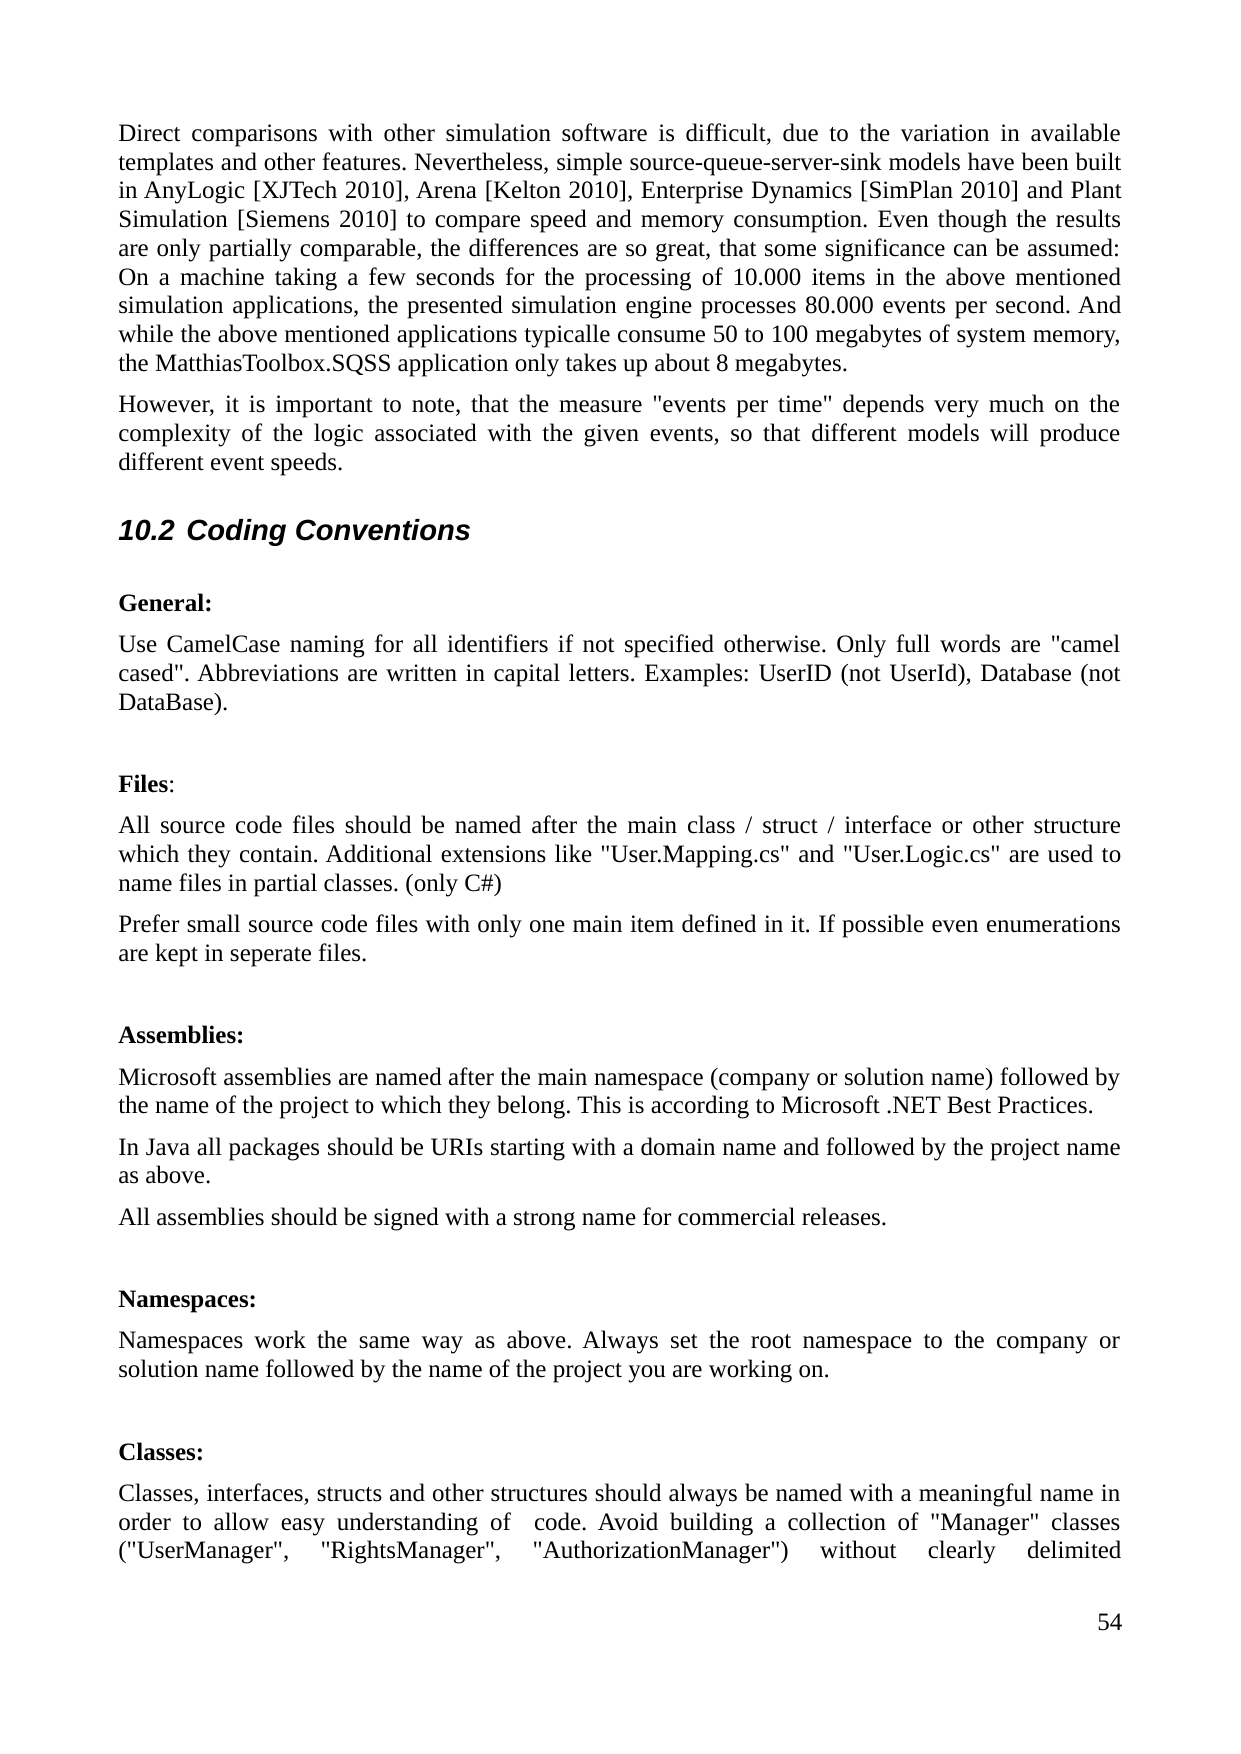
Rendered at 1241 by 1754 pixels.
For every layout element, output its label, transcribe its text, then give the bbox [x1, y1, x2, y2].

text Namespaces work the same way as above. Always set the root namespace to the company or solution name followed by the name of the project you are working on. [118, 1325, 1122, 1383]
text Microsoft assemblies are named after the main namespace (company or solution name) followed by the name of the project to which they belong. This is according to Microsoft .NET Best Practices. [118, 1062, 1122, 1119]
text Classes, interfaces, structs and other structures should always be named with a meaningful name in order to allow easy understanding of code. Avoid building a collection of "Manager" classes ("UserManager", "RightsManager", "AuthorizationManager") without clearly delimited [118, 1478, 1122, 1564]
text Direct comparisons with other simulation software is difficult, due to the variation in available templates and other features. Nevertheless, simple source-queue-server-sink models have been built in AnyLogic [XJTech 2010], Arena [Kelton 2010], Enterprise Dynamics [SimPlan 2010] and Plant Simulation [Siemens 2010] to compare speed and memory consumption. Even though the results are only partially comparable, the differences are so great, that some significance can be assumed: On a machine taking a few seconds for the processing of 10.000 items in the above mentioned simulation applications, the presented simulation engine processes 80.000 events per second. And while the above mentioned applications typicalle consume 50 to 100 megabytes of system memory, the MatthiasToolbox.SQSS application only takes up about 8 megabytes. [118, 118, 1122, 377]
text Assemblies: [118, 1020, 1122, 1049]
text General: [118, 588, 1122, 617]
text In Java all packages should be URIs starting with a domain name and followed by the project name as above. [118, 1132, 1122, 1189]
text All source code files should be named after the main class / struct / interface or other structure which they contain. Additional extensions like "User.Mapping.cs" and "User.Logic.cs" are used to name files in partial classes. (only C#) [118, 810, 1122, 897]
text Use CamelCase naming for all identifiers if not specified otherwise. Only full words are "camel cased". Abbreviations are written in capital letters. Examples: UserID (not UserId), Database (not DataBase). [118, 629, 1122, 715]
text However, it is important to note, that the measure "events per time" depends very much on the complexity of the logic associated with the given events, so that different models will produce different event speeds. [118, 389, 1122, 476]
text Files: [118, 769, 1122, 798]
text Classes: [118, 1437, 1122, 1465]
subtitle Coding Conventions [118, 513, 1122, 547]
text Namespaces: [118, 1284, 1122, 1313]
text Prefer small source code files with only one main item defined in it. If possible even enumerations are kept in seperate files. [118, 909, 1122, 967]
text All assemblies should be signed with a strong name for commercial releases. [118, 1202, 1122, 1230]
